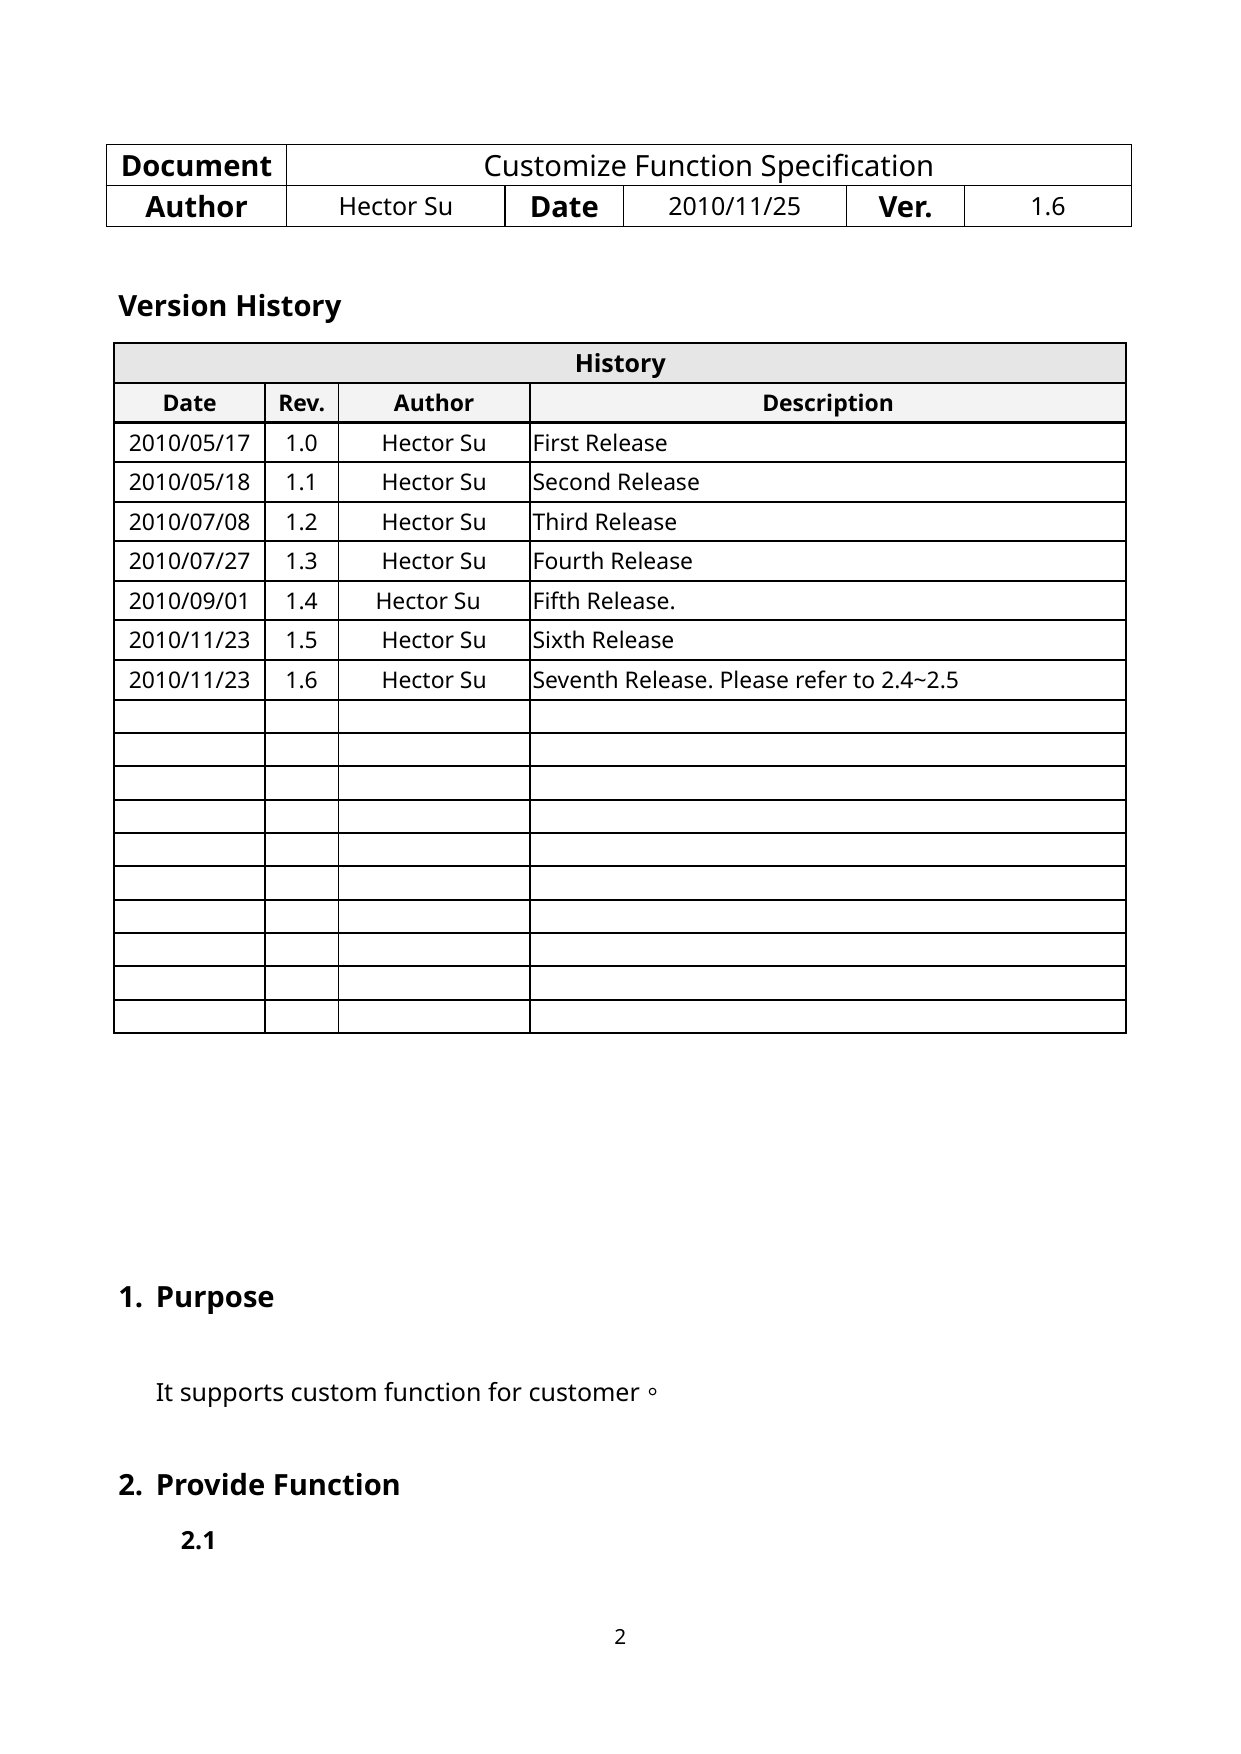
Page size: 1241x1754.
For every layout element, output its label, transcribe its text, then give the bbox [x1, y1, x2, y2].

table_cell [266, 934, 338, 965]
table_cell Second Release [531, 463, 1125, 501]
table_cell [531, 901, 1125, 932]
table_cell Hector Su [339, 582, 529, 619]
table_cell [531, 734, 1125, 765]
table_cell [266, 801, 338, 832]
table_cell Sixth Release [531, 621, 1125, 659]
table_cell [339, 934, 529, 965]
subtitle Version History [118, 267, 1122, 342]
table_cell [266, 901, 338, 932]
table_cell 1.4 [266, 582, 338, 619]
table_cell [266, 834, 338, 865]
table_cell [115, 1001, 264, 1032]
table_cell [531, 801, 1125, 832]
table_cell Rev. [266, 384, 338, 421]
table_cell Seventh Release. Please refer to 2.4~2.5 [531, 661, 1125, 698]
list Provide Function [118, 1446, 1122, 1521]
table_cell 2010/09/01 [115, 582, 264, 619]
table_cell [531, 867, 1125, 898]
table_cell 1.5 [266, 621, 338, 659]
table_cell Author [339, 384, 529, 421]
table_cell Description [531, 384, 1125, 421]
table_cell [266, 767, 338, 798]
table_cell First Release [531, 424, 1125, 461]
table_cell Date [115, 384, 264, 421]
text 2.1 [181, 1521, 1122, 1559]
table_cell Hector Su [339, 503, 529, 540]
table_cell [339, 734, 529, 765]
table_cell Hector Su [339, 463, 529, 501]
table_cell 1.3 [266, 542, 338, 580]
table_cell [266, 701, 338, 732]
table_cell Hector Su [339, 542, 529, 580]
table_cell [115, 734, 264, 765]
table_cell Fifth Release. [531, 582, 1125, 619]
table_cell Fourth Release [531, 542, 1125, 580]
table_cell [115, 834, 264, 865]
table_cell 1.1 [266, 463, 338, 501]
table_cell 2010/11/23 [115, 621, 264, 659]
table_cell Third Release [531, 503, 1125, 540]
table_cell [339, 967, 529, 998]
table_cell [115, 901, 264, 932]
table_cell [115, 701, 264, 732]
table_header History [115, 344, 1125, 382]
table_cell 2010/11/23 [115, 661, 264, 698]
table_cell [339, 867, 529, 898]
table_cell [266, 967, 338, 998]
table_cell [339, 767, 529, 798]
table_cell Hector Su [339, 661, 529, 698]
table_cell [266, 734, 338, 765]
text It supports custom function for customer。 [156, 1371, 1122, 1409]
table_cell 2010/05/17 [115, 424, 264, 461]
table_cell [339, 801, 529, 832]
table_cell [115, 967, 264, 998]
table_cell [531, 934, 1125, 965]
table_cell [339, 701, 529, 732]
table_cell 2010/05/18 [115, 463, 264, 501]
table_cell [115, 767, 264, 798]
table_cell [339, 1001, 529, 1032]
table_cell Hector Su [339, 424, 529, 461]
table_cell 1.2 [266, 503, 338, 540]
table_cell [531, 1001, 1125, 1032]
list Purpose [118, 1259, 1122, 1334]
table_cell [115, 867, 264, 898]
table_cell 2010/07/27 [115, 542, 264, 580]
table_cell [115, 934, 264, 965]
table_cell [339, 834, 529, 865]
table_cell [531, 967, 1125, 998]
table_cell [531, 767, 1125, 798]
table_cell 1.6 [266, 661, 338, 698]
table_cell [339, 901, 529, 932]
table_cell [531, 701, 1125, 732]
table_cell [266, 867, 338, 898]
table_cell 1.0 [266, 424, 338, 461]
table_cell [266, 1001, 338, 1032]
table_cell [115, 801, 264, 832]
table_cell Hector Su [339, 621, 529, 659]
table_cell 2010/07/08 [115, 503, 264, 540]
table_cell [531, 834, 1125, 865]
